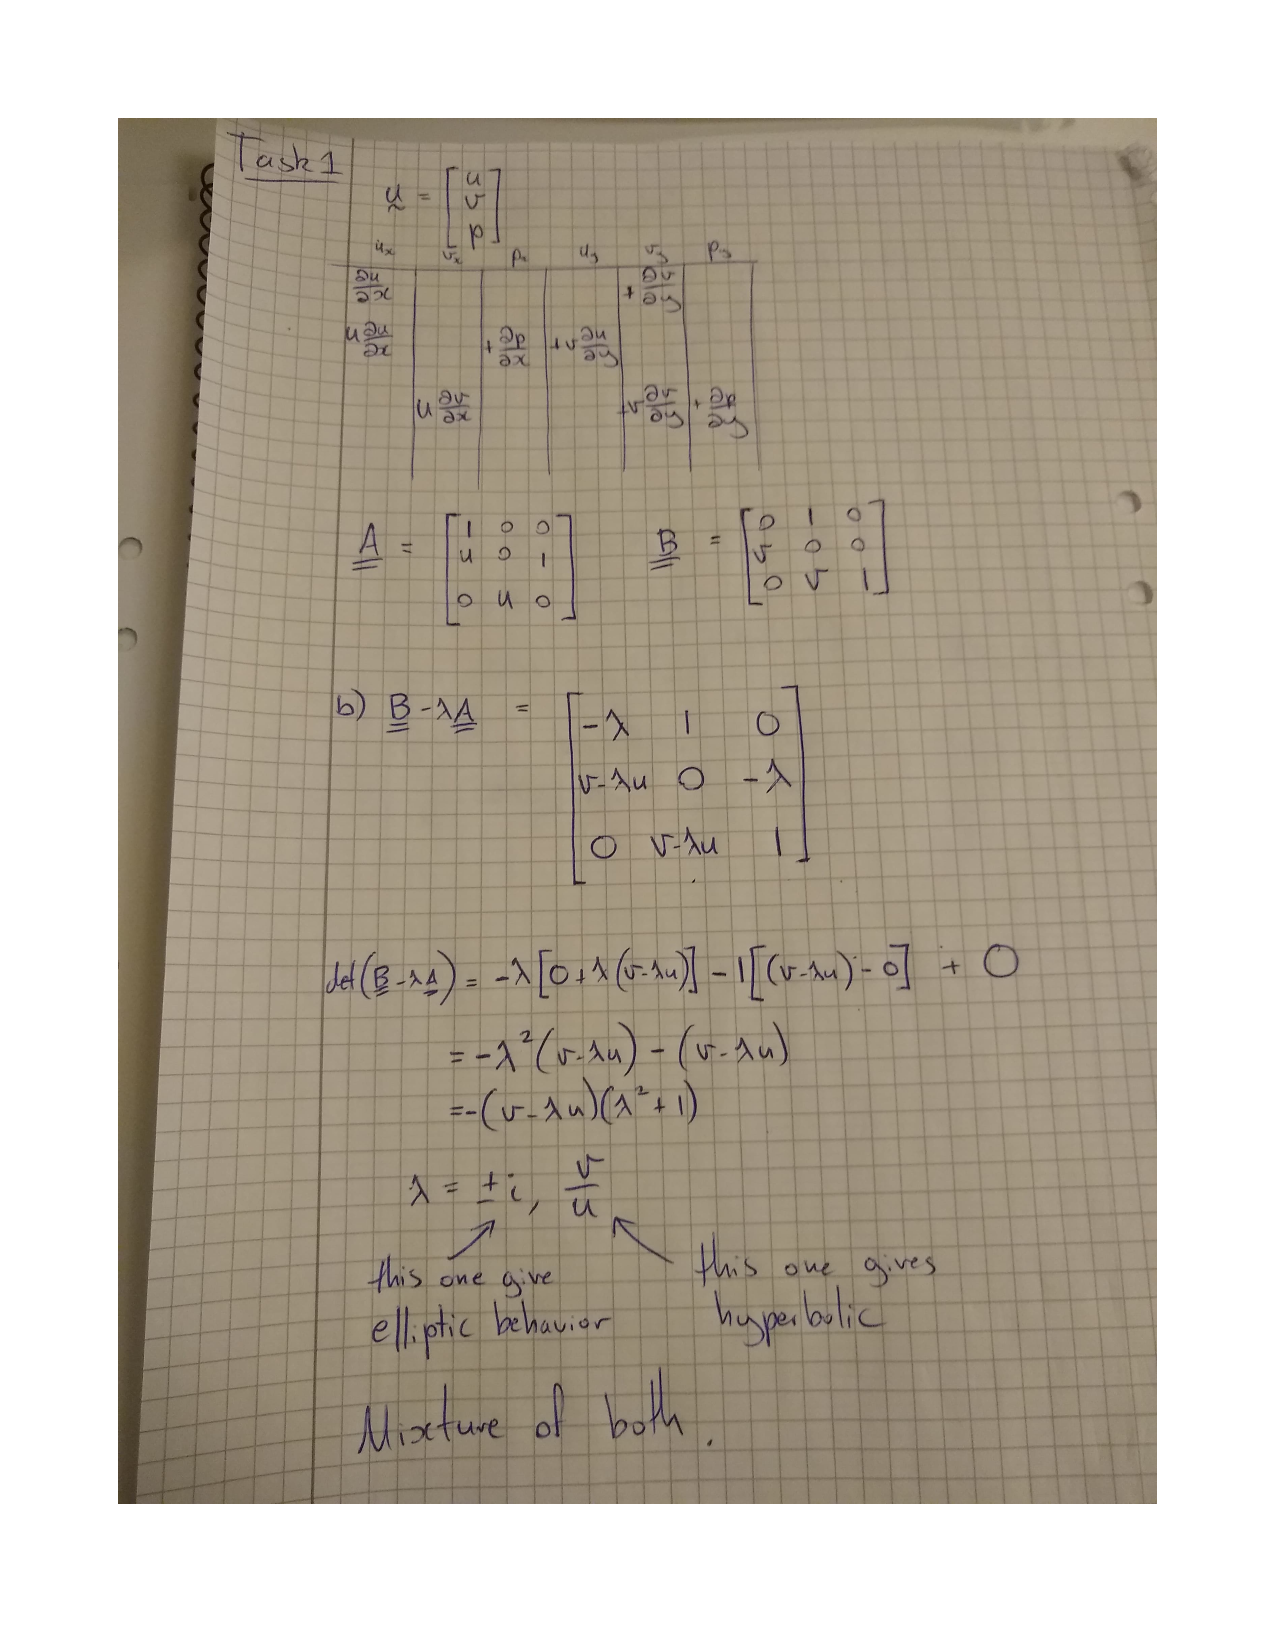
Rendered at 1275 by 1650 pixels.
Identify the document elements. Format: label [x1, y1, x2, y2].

picture [118, 118, 1157, 1504]
